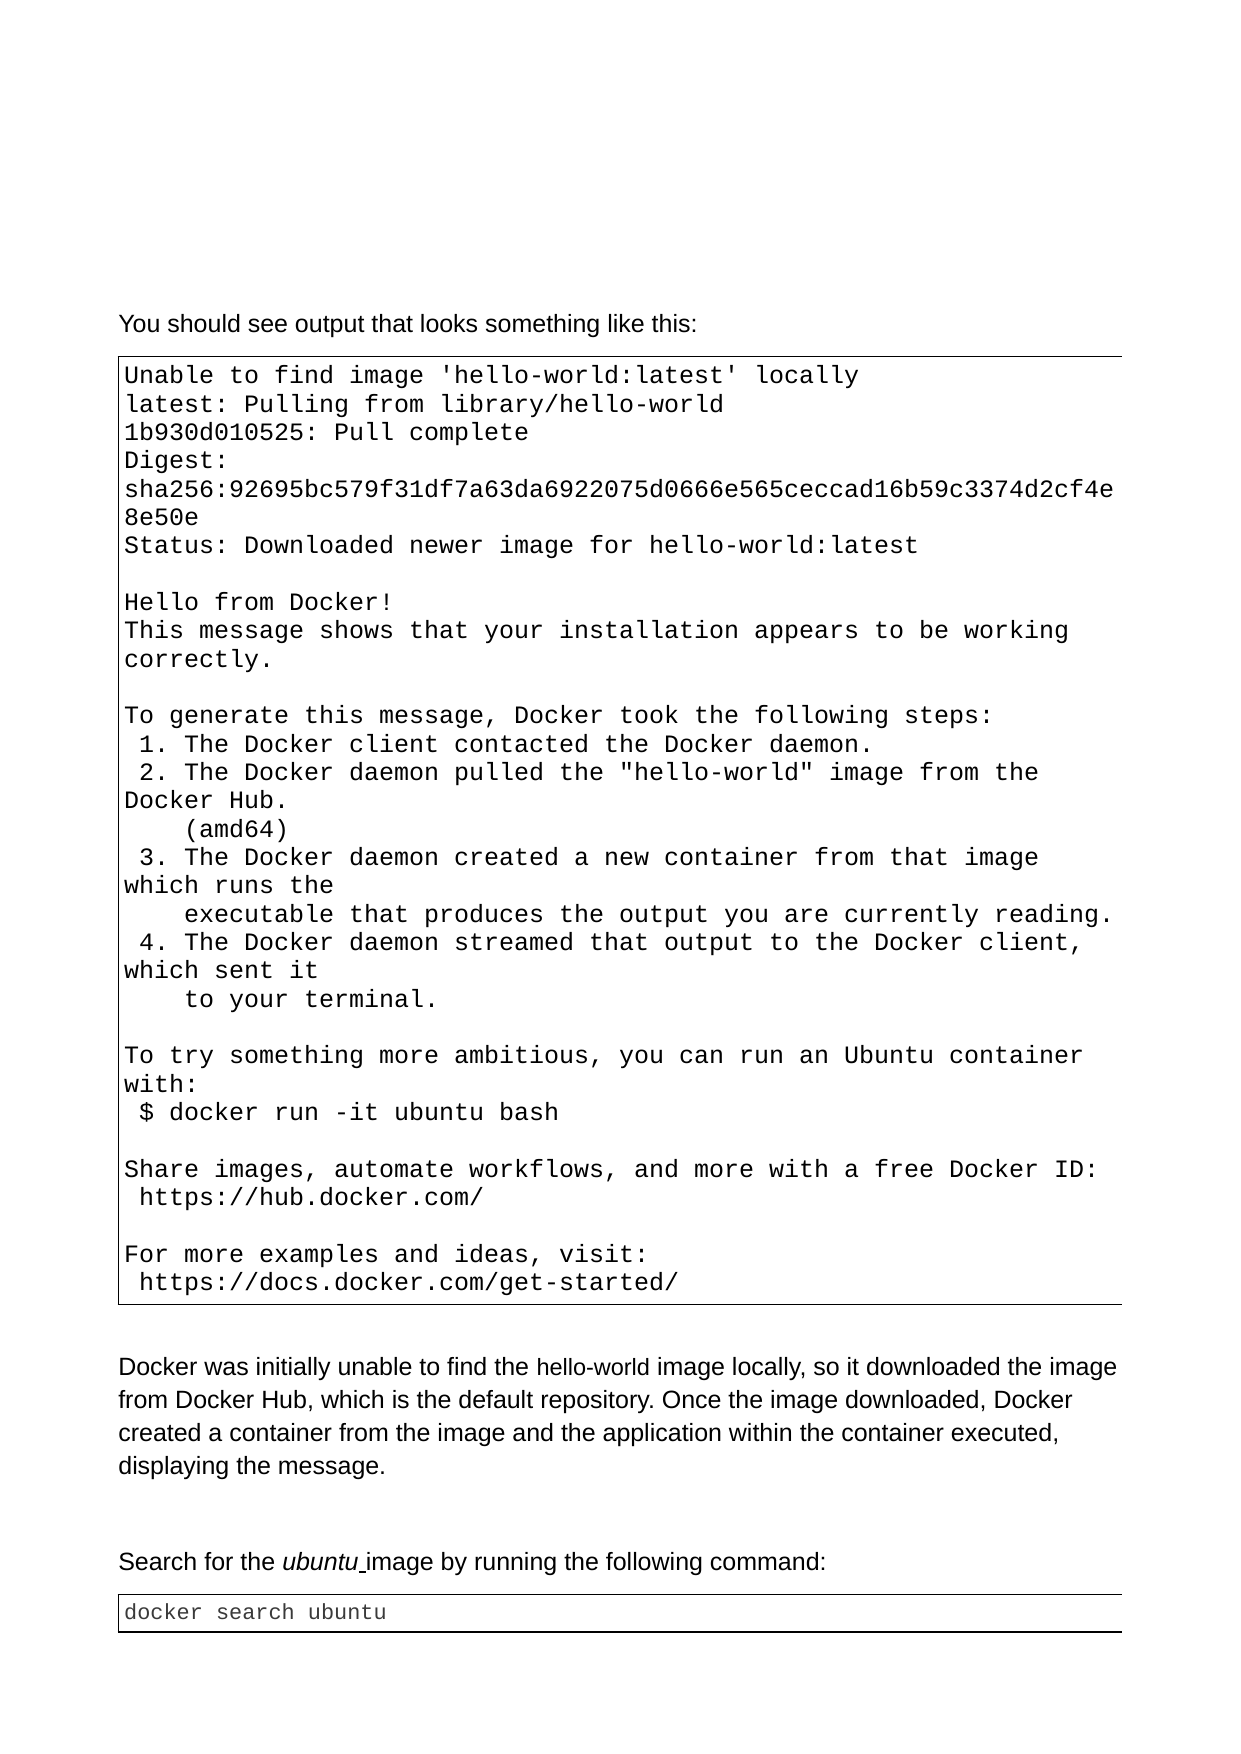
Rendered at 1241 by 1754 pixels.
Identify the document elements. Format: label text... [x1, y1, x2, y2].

text Docker was initially unable to find the hello-world image locally, so it downloaded the image from Docker Hub, which is the default repository. Once the image downloaded, Docker created a container from the image and the application within the container executed, displaying the message. [118, 1352, 1122, 1480]
text Search for the ubuntu image by running the following command: [118, 1547, 1122, 1575]
text You should see output that looks something like this: [118, 308, 1122, 337]
table_header docker search ubuntu [119, 1595, 1122, 1631]
table_header Unable to find image 'hello-world:latest' locally latest: Pulling from library/hello-world 1b930d010525: Pull complete Digest: sha256:92695bc579f31df7a63da6922075d0666e565ceccad16b59c3374d2cf4e8e50e Status: Downloaded newer image for hello-world:latest Hello from Docker! This message shows that your installation appears to be working correctly. To generate this message, Docker took the following steps: 1. The Docker client contacted the Docker daemon. 2. The Docker daemon pulled the "hello-world" image from the Docker Hub. (amd64) 3. The Docker daemon created a new container from that image which runs the executable that produces the output you are currently reading. 4. The Docker daemon streamed that output to the Docker client, which sent it to your terminal. To try something more ambitious, you can run an Ubuntu container with: $ docker run -it ubuntu bash Share images, automate workflows, and more with a free Docker ID: https://hub.docker.com/ For more examples and ideas, visit: https://docs.docker.com/get-started/ [119, 357, 1122, 1304]
